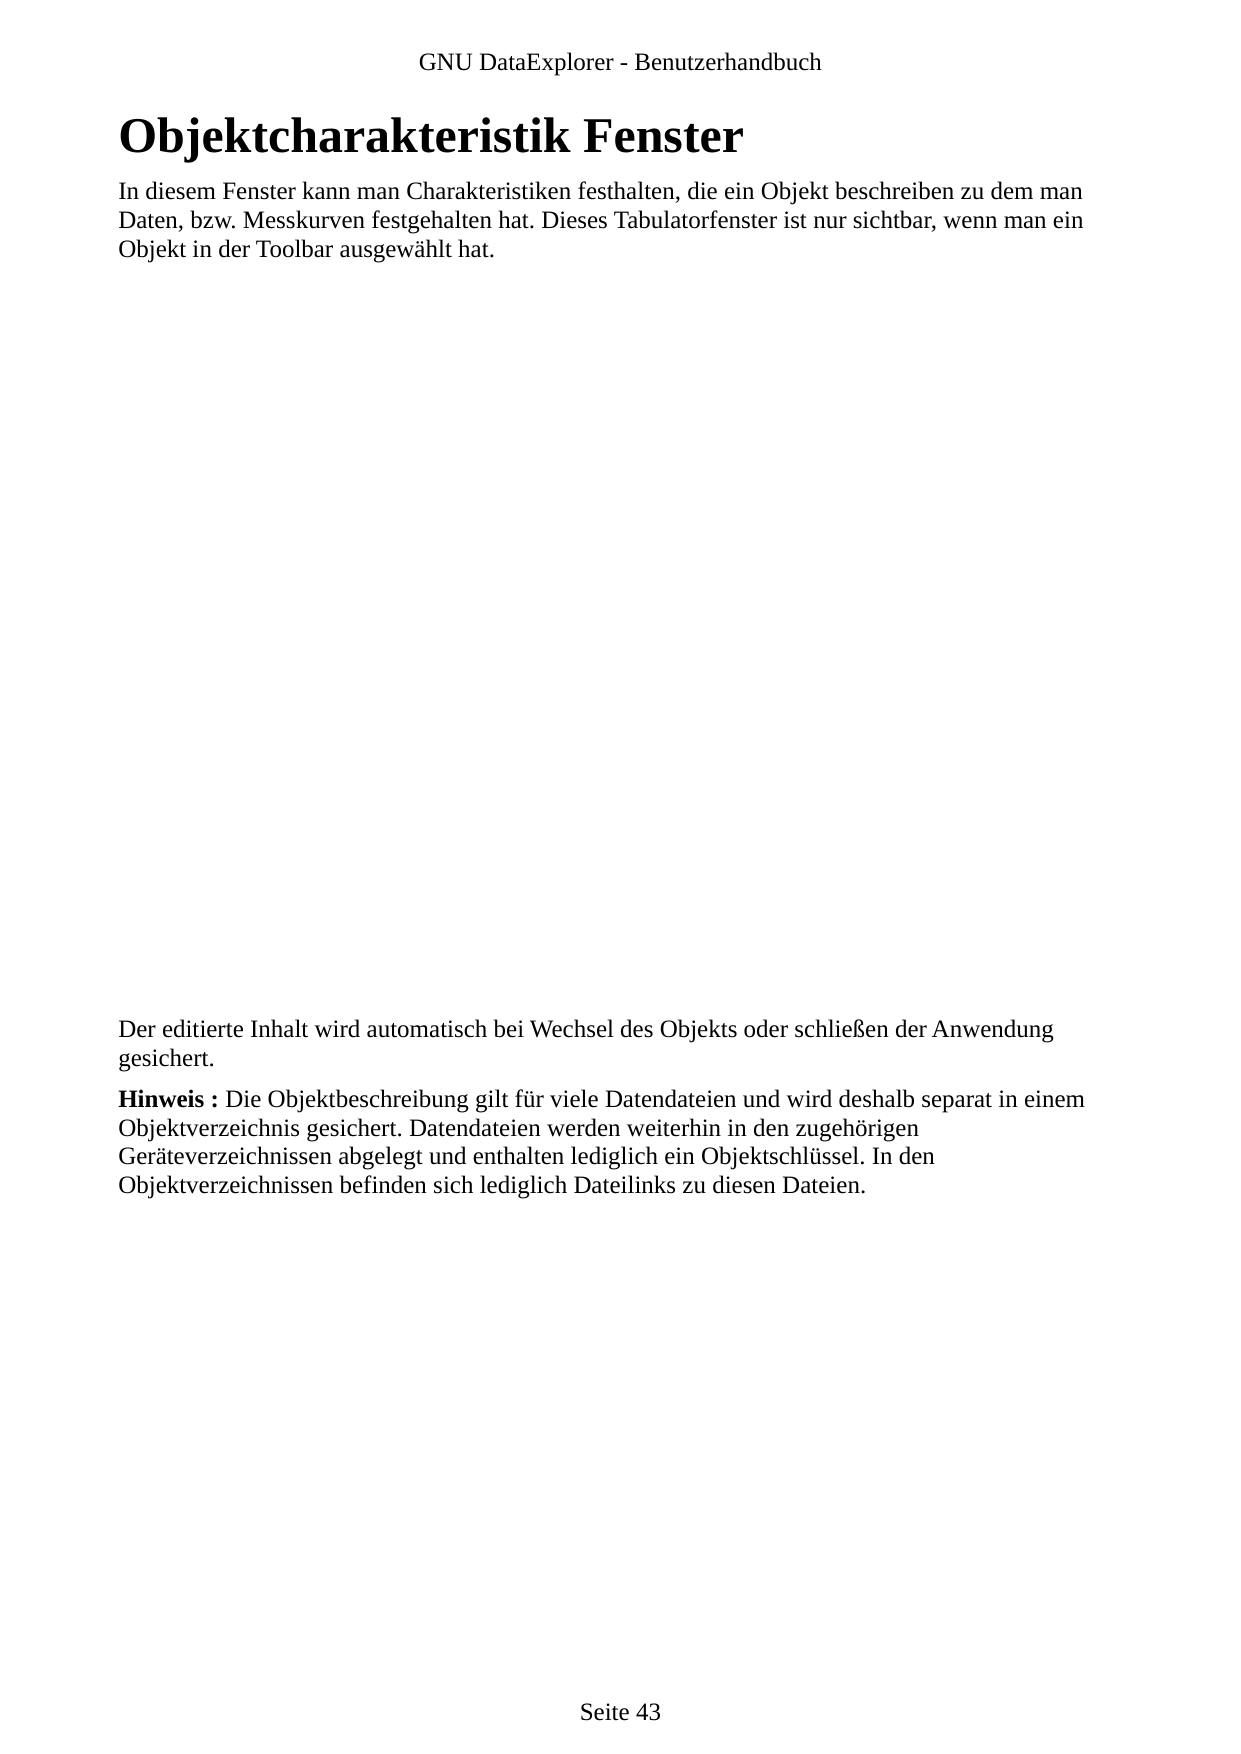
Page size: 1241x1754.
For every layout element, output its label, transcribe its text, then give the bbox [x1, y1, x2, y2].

text In diesem Fenster kann man Charakteristiken festhalten, die ein Objekt beschreiben zu dem man Daten, bzw. Messkurven festgehalten hat. Dieses Tabulatorfenster ist nur sichtbar, wenn man ein Objekt in der Toolbar ausgewählt hat. [118, 176, 1122, 262]
text Der editierte Inhalt wird automatisch bei Wechsel des Objekts oder schließen der Anwendung gesichert. [118, 1014, 1122, 1071]
text Hinweis : Die Objektbeschreibung gilt für viele Datendateien und wird deshalb separat in einem Objektverzeichnis gesichert. Datendateien werden weiterhin in den zugehörigen Geräteverzeichnissen abgelegt und enthalten lediglich ein Objektschlüssel. In den Objektverzeichnissen befinden sich lediglich Dateilinks zu diesen Dateien. [118, 1084, 1122, 1199]
subtitle Objektcharakteristik Fenster [118, 106, 1122, 164]
